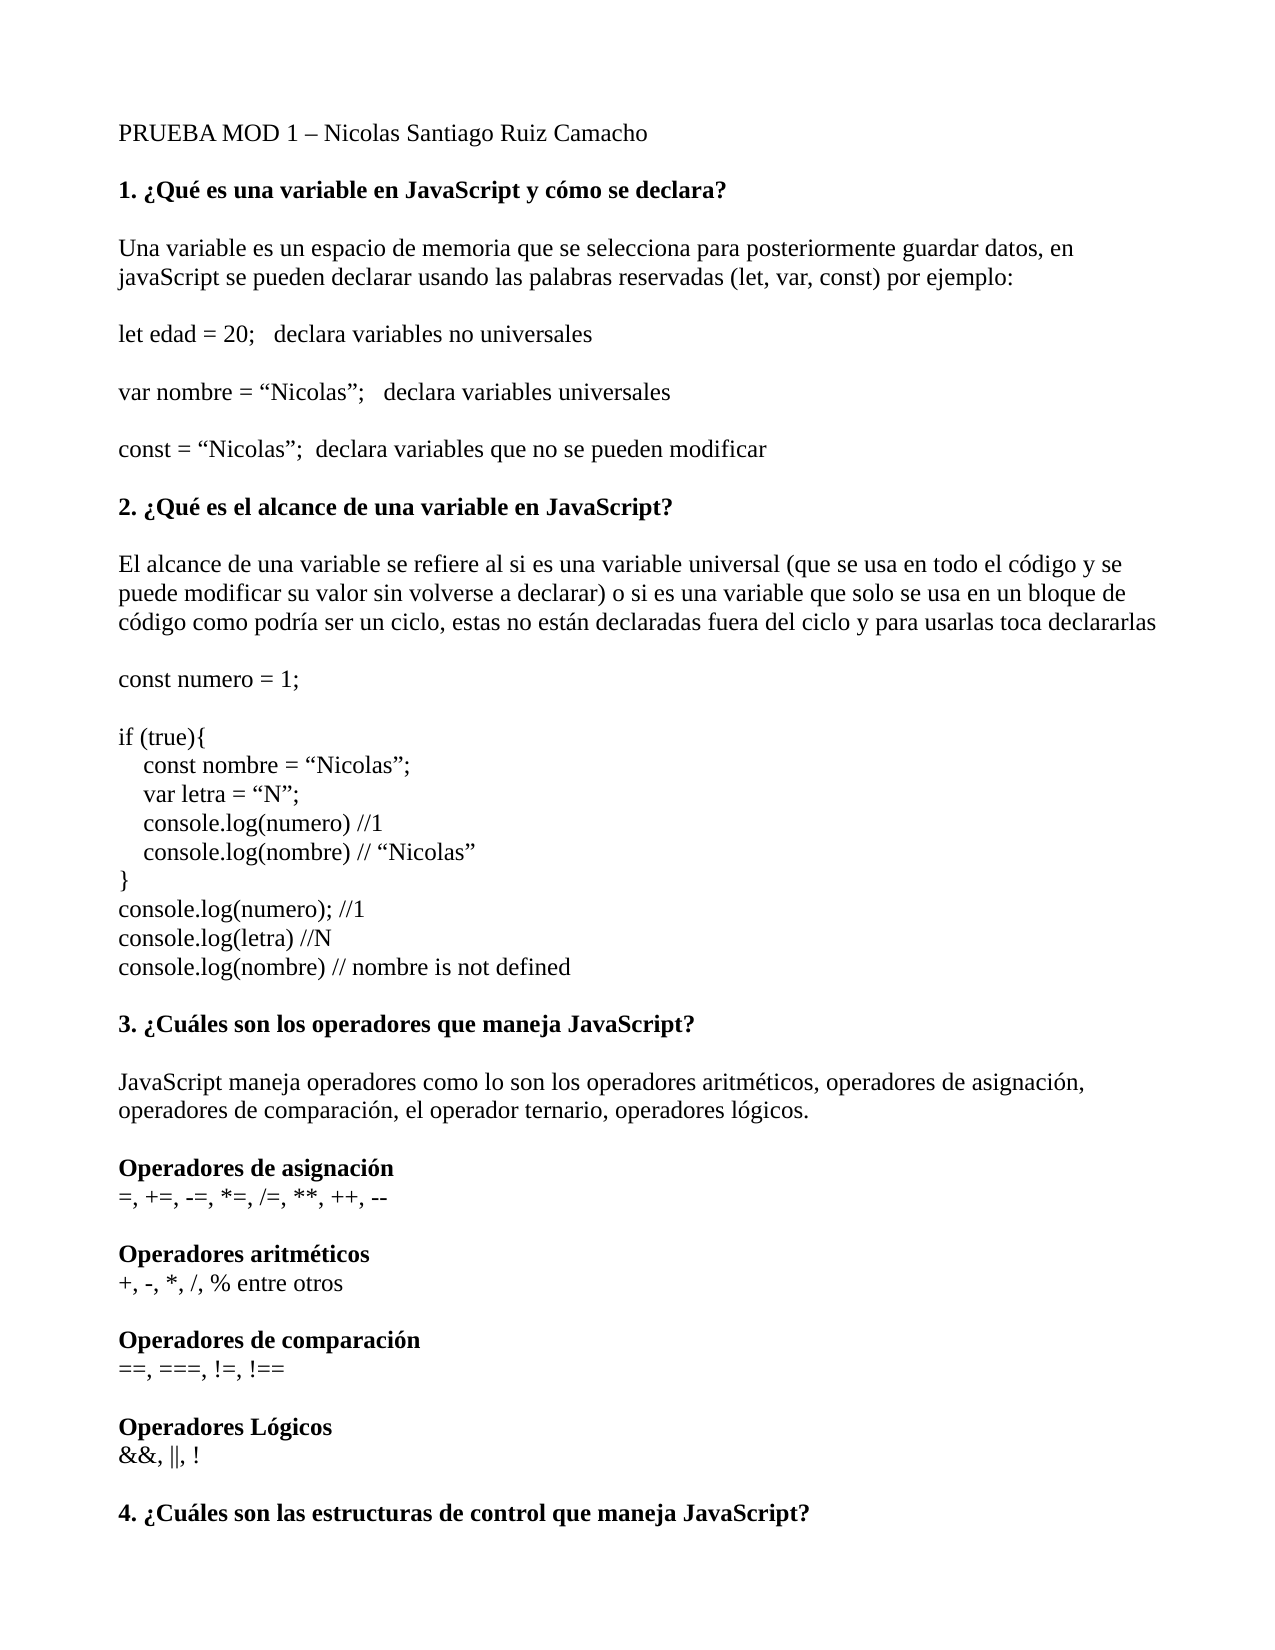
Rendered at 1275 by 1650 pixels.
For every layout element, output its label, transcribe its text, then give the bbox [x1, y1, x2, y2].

text Operadores de asignación [118, 1153, 1157, 1182]
text Una variable es un espacio de memoria que se selecciona para posteriormente guardar datos, en javaScript se pueden declarar usando las palabras reservadas (let, var, const) por ejemplo: [118, 233, 1157, 291]
text var nombre = “Nicolas”; declara variables universales [118, 377, 1157, 406]
text Operadores aritméticos [118, 1239, 1157, 1268]
text const numero = 1; [118, 664, 1157, 693]
text &&, ||, ! [118, 1441, 1157, 1469]
text 1. ¿Qué es una variable en JavaScript y cómo se declara? [118, 176, 1157, 204]
text ==, ===, !=, !== [118, 1354, 1157, 1383]
text let edad = 20; declara variables no universales [118, 319, 1157, 348]
text const = “Nicolas”; declara variables que no se pueden modificar [118, 434, 1157, 463]
text 2. ¿Qué es el alcance de una variable en JavaScript? [118, 492, 1157, 521]
text PRUEBA MOD 1 – Nicolas Santiago Ruiz Camacho [118, 118, 1157, 147]
text const nombre = “Nicolas”; [118, 751, 1157, 779]
text Operadores Lógicos [118, 1412, 1157, 1441]
text 3. ¿Cuáles son los operadores que maneja JavaScript? [118, 1009, 1157, 1038]
text console.log(letra) //N [118, 923, 1157, 952]
text } [118, 866, 1157, 894]
text console.log(nombre) // nombre is not defined [118, 952, 1157, 981]
text console.log(numero); //1 [118, 894, 1157, 923]
text console.log(nombre) // “Nicolas” [118, 837, 1157, 866]
text var letra = “N”; [118, 779, 1157, 808]
text console.log(numero) //1 [118, 808, 1157, 837]
text 4. ¿Cuáles son las estructuras de control que maneja JavaScript? [118, 1498, 1157, 1527]
text Operadores de comparación [118, 1326, 1157, 1354]
text +, -, *, /, % entre otros [118, 1268, 1157, 1297]
text El alcance de una variable se refiere al si es una variable universal (que se usa en todo el código y se puede modificar su valor sin volverse a declarar) o si es una variable que solo se usa en un bloque de código como podría ser un ciclo, estas no están declaradas fuera del ciclo y para usarlas toca declararlas [118, 549, 1157, 636]
text =, +=, -=, *=, /=, **, ++, -- [118, 1182, 1157, 1211]
text JavaScript maneja operadores como lo son los operadores aritméticos, operadores de asignación, operadores de comparación, el operador ternario, operadores lógicos. [118, 1067, 1157, 1124]
text if (true){ [118, 722, 1157, 751]
